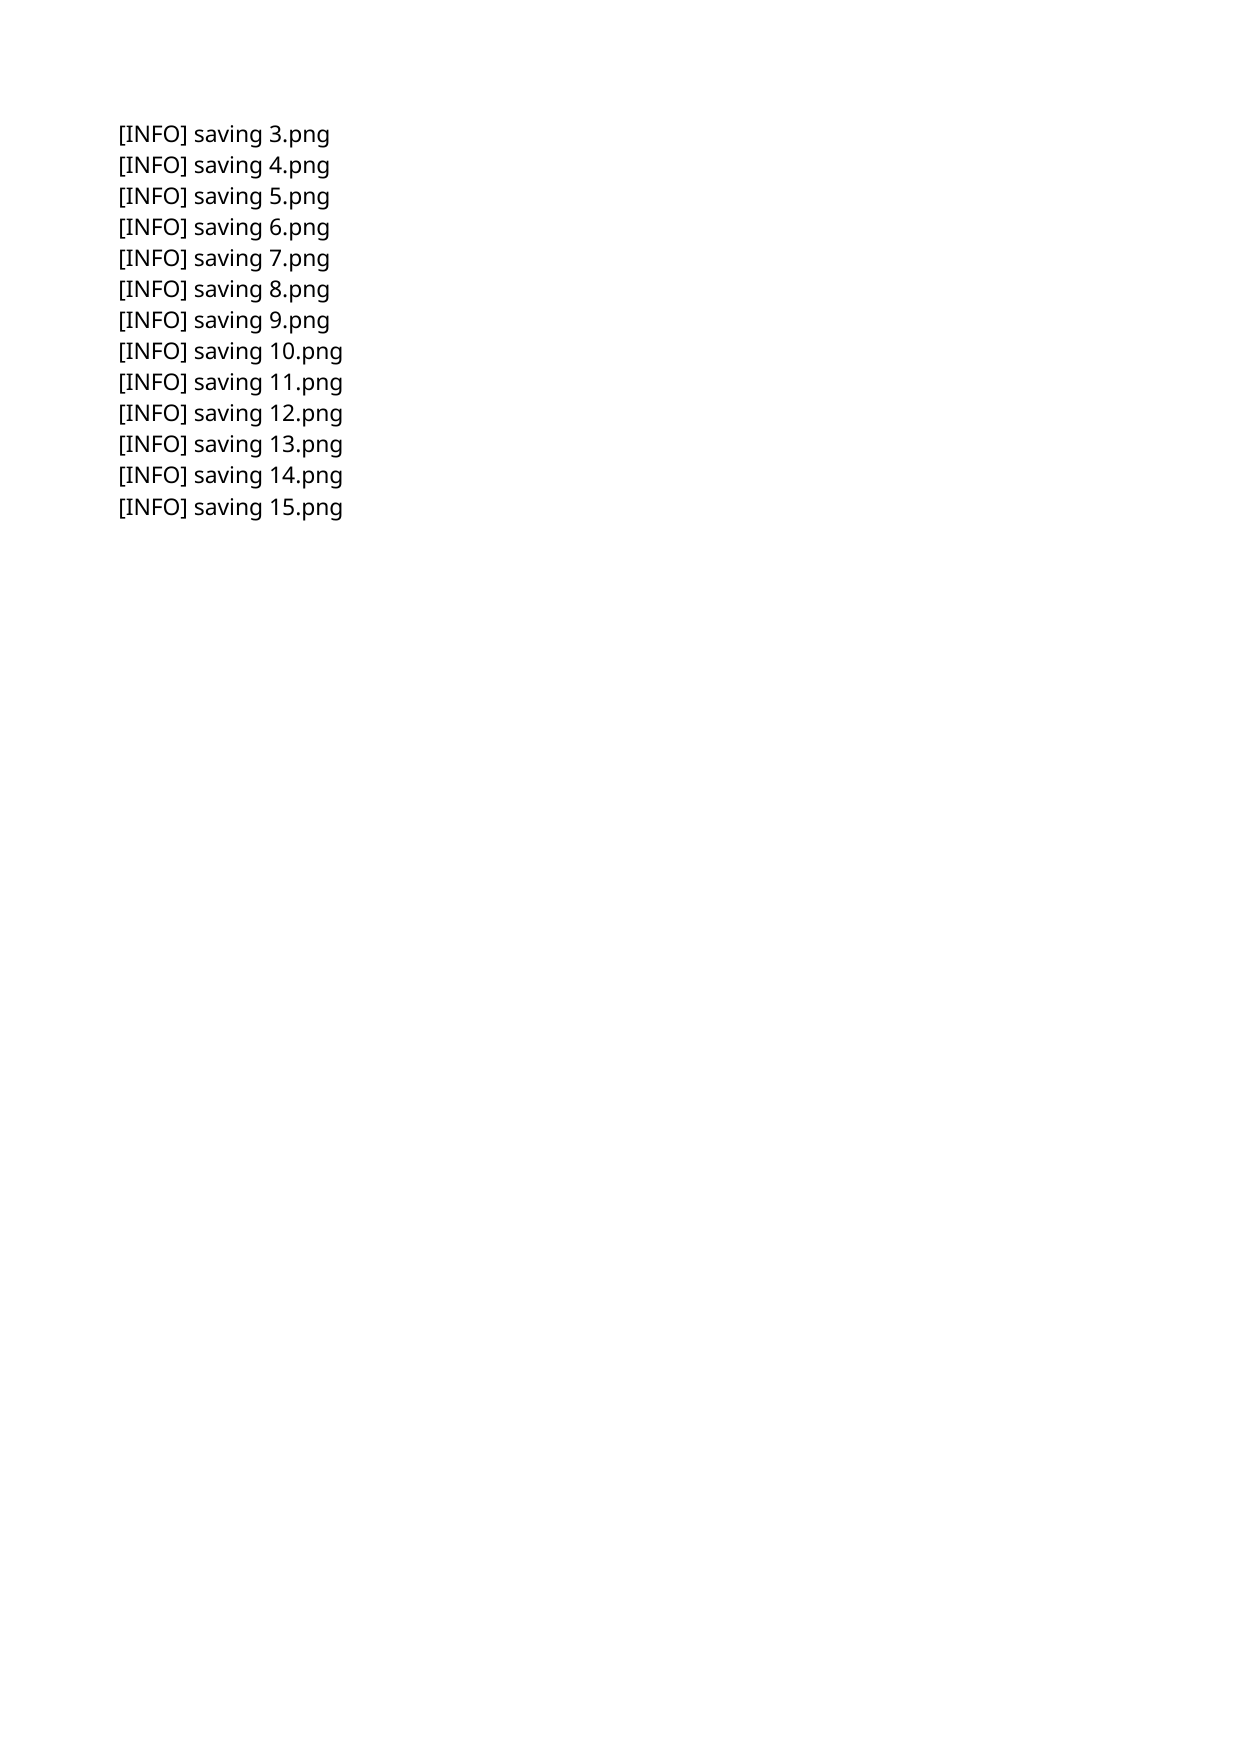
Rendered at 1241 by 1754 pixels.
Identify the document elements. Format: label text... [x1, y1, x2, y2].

text [INFO] saving 14.png [118, 459, 1122, 491]
text [INFO] saving 4.png [118, 149, 1122, 180]
text [INFO] saving 11.png [118, 366, 1122, 397]
text [INFO] saving 13.png [118, 428, 1122, 459]
text [INFO] saving 10.png [118, 335, 1122, 366]
text [INFO] saving 9.png [118, 304, 1122, 335]
text [INFO] saving 8.png [118, 273, 1122, 304]
text [INFO] saving 7.png [118, 242, 1122, 273]
text [INFO] saving 15.png [118, 491, 1122, 522]
text [INFO] saving 3.png [118, 118, 1122, 149]
text [INFO] saving 5.png [118, 180, 1122, 211]
text [INFO] saving 12.png [118, 397, 1122, 428]
text [INFO] saving 6.png [118, 211, 1122, 242]
